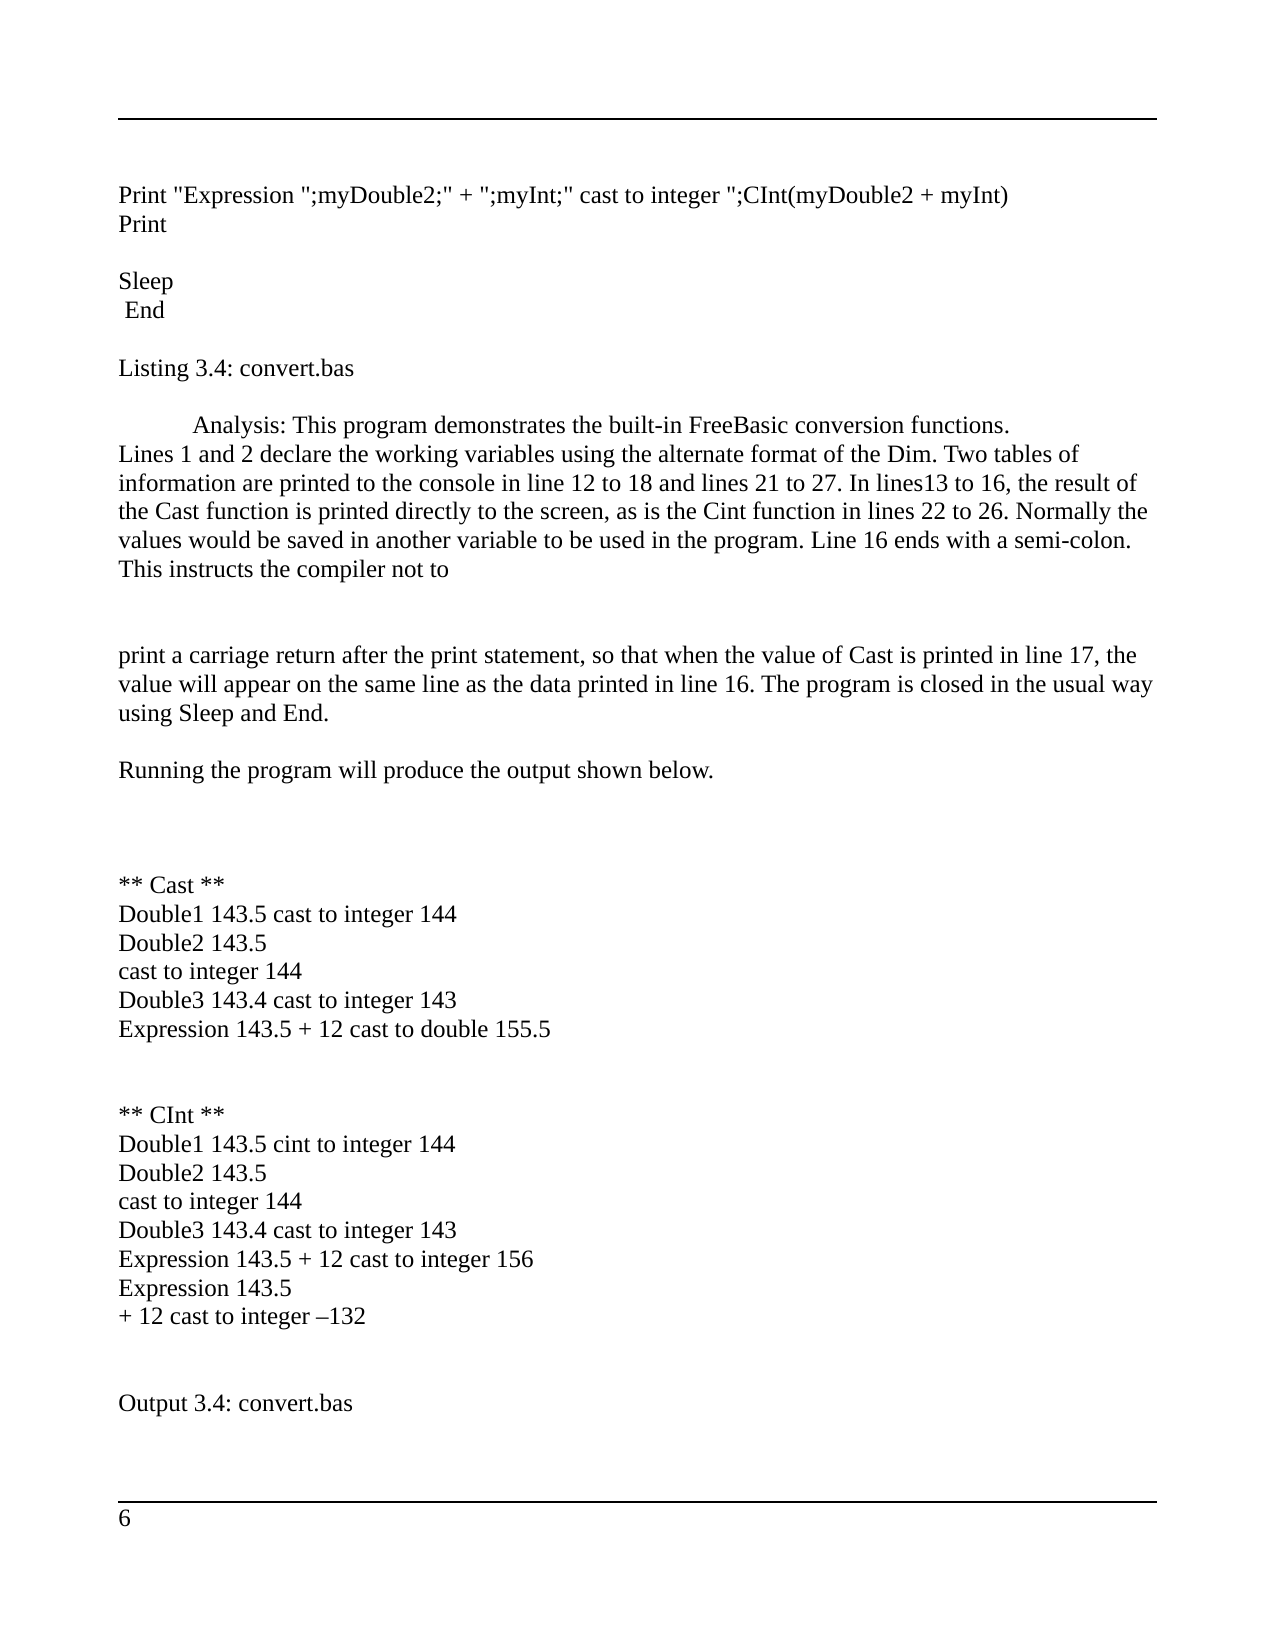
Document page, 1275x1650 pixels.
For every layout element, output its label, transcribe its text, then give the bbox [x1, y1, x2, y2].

text + 12 cast to integer –132 [118, 1301, 1157, 1330]
text cast to integer 144 [118, 956, 1157, 985]
text cast to integer 144 [118, 1186, 1157, 1215]
text Double3 143.4 cast to integer 143 [118, 985, 1157, 1014]
text ** CInt ** [118, 1100, 1157, 1129]
text Analysis: This program demonstrates the built-in FreeBasic conversion functions. [118, 410, 1157, 439]
text Double3 143.4 cast to integer 143 [118, 1215, 1157, 1244]
text Lines 1 and 2 declare the working variables using the alternate format of the Dim. Two tables of information are printed to the console in line 12 to 18 and lines 21 to 27. In lines13 to 16, the result of the Cast function is printed directly to the screen, as is the Cint function in lines 22 to 26. Normally the values would be saved in another variable to be used in the program. Line 16 ends with a semi-colon. This instructs the compiler not to [118, 439, 1157, 583]
text Output 3.4: convert.bas [118, 1388, 1157, 1416]
text Expression 143.5 + 12 cast to integer 156 [118, 1244, 1157, 1273]
text Double2 143.5 [118, 928, 1157, 956]
text Double1 143.5 cint to integer 144 [118, 1129, 1157, 1158]
text Double2 143.5 [118, 1158, 1157, 1186]
text Print "Expression ";myDouble2;" + ";myInt;" cast to integer ";CInt(myDouble2 + myInt) [118, 180, 1157, 209]
text Print [118, 209, 1157, 238]
text Listing 3.4: convert.bas [118, 353, 1157, 381]
text End [118, 295, 1157, 324]
text Running the program will produce the output shown below. [118, 755, 1157, 784]
text ** Cast ** [118, 870, 1157, 899]
text Expression 143.5 [118, 1273, 1157, 1301]
text Sleep [118, 266, 1157, 295]
text print a carriage return after the print statement, so that when the value of Cast is printed in line 17, the value will appear on the same line as the data printed in line 16. The program is closed in the usual way using Sleep and End. [118, 640, 1157, 726]
text Double1 143.5 cast to integer 144 [118, 899, 1157, 928]
text Expression 143.5 + 12 cast to double 155.5 [118, 1014, 1157, 1043]
